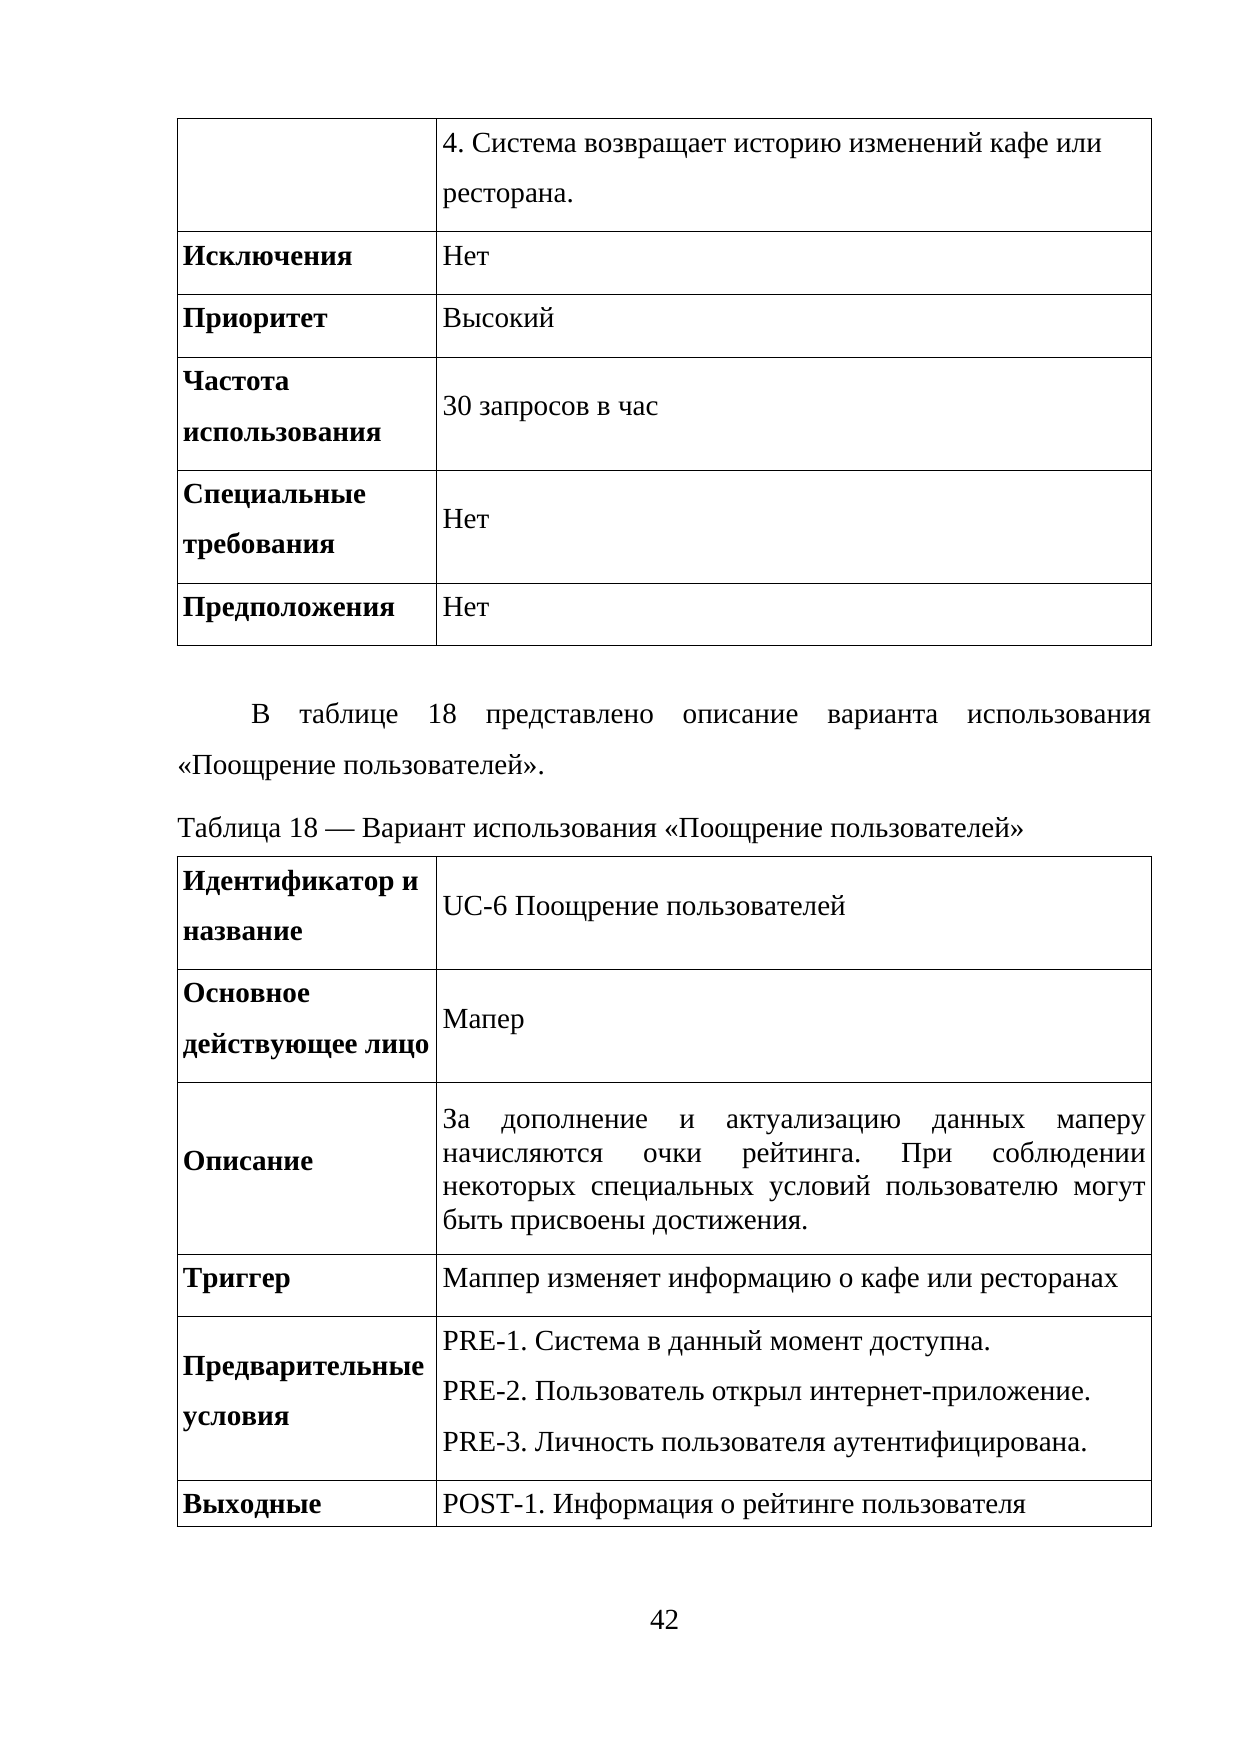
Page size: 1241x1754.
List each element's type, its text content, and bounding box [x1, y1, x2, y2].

table_cell [178, 119, 436, 231]
table_cell Приоритет [178, 295, 436, 357]
table_cell Специальные требования [178, 471, 436, 583]
table_cell Частота использования [178, 358, 436, 469]
table_cell Предварительные условия [178, 1317, 436, 1479]
text Таблица 18 — Вариант использования «Поощрение пользователей» [177, 810, 1152, 843]
table_cell Выходные [178, 1481, 436, 1526]
table_cell Триггер [178, 1255, 436, 1316]
table_cell Предположения [178, 584, 436, 645]
table_cell За дополнение и актуализацию данных маперу начисляются очки рейтинга. При соблюдении некоторых специальных условий пользователю могут быть присвоены достижения. [437, 1083, 1151, 1253]
table_cell Нет [437, 584, 1151, 645]
table_cell 30 запросов в час [437, 358, 1151, 469]
table_cell POST-1. Информация о рейтинге пользователя [437, 1481, 1151, 1526]
table_cell Высокий [437, 295, 1151, 357]
table_cell Нет [437, 471, 1151, 583]
text В таблице 18 представлено описание варианта использования «Поощрение пользователей». [177, 697, 1152, 781]
table_cell Описание [178, 1083, 436, 1253]
table_cell Мапер [437, 970, 1151, 1082]
table_cell Основное действующее лицо [178, 970, 436, 1082]
table_cell PRE-1. Система в данный момент доступна. PRE-2. Пользователь открыл интернет-приложение. PRE-3. Личность пользователя аутентифицирована. [437, 1317, 1151, 1479]
table_header Идентификатор и название [178, 857, 436, 969]
table_cell Нет [437, 232, 1151, 294]
table_cell Маппер изменяет информацию о кафе или ресторанах [437, 1255, 1151, 1316]
table_header UC-6 Поощрение пользователей [437, 857, 1151, 969]
table_cell 4. Система возвращает историю изменений кафе или ресторана. [437, 119, 1151, 231]
table_cell Исключения [178, 232, 436, 294]
